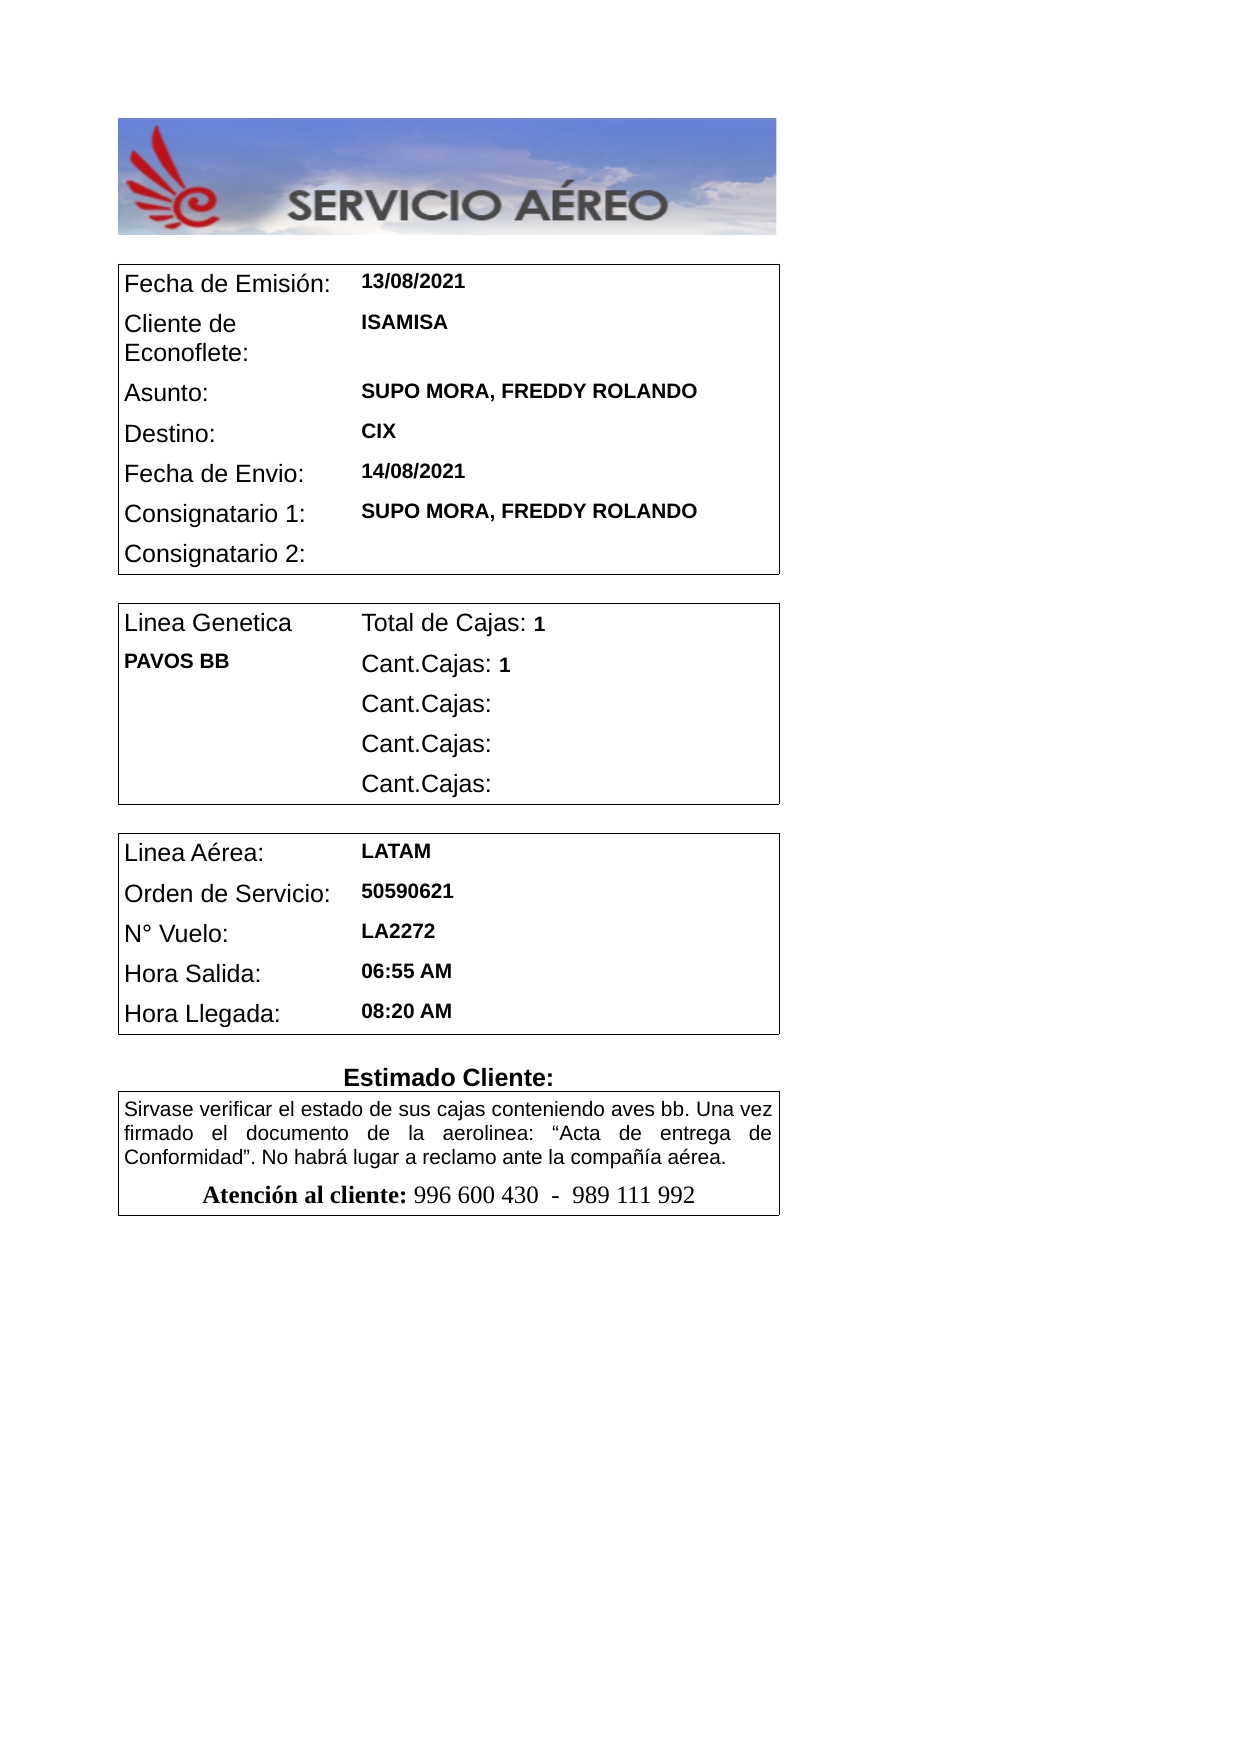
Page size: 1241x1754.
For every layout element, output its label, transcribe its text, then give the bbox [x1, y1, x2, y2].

table_cell N° Vuelo: [119, 913, 356, 953]
table_cell LATAM [356, 834, 779, 873]
table_cell Linea Genetica [119, 604, 356, 643]
table_cell LA2272 [356, 913, 779, 953]
table_cell Consignatario 2: [119, 534, 356, 574]
table_cell [356, 534, 779, 574]
table_cell Destino: [119, 413, 356, 453]
table_cell Linea Aérea: [119, 834, 356, 873]
table_cell Estimado Cliente: [118, 1035, 779, 1091]
table_cell SUPO MORA, FREDDY ROLANDO [356, 373, 779, 413]
table_cell Asunto: [119, 373, 356, 413]
table_cell Cant.Cajas: [356, 683, 779, 723]
table_cell Hora Salida: [119, 953, 356, 993]
table_cell ISAMISA [356, 304, 779, 373]
table_cell CIX [356, 413, 779, 453]
table_cell 50590621 [356, 873, 779, 913]
table_cell Orden de Servicio: [119, 873, 356, 913]
table_header 13/08/2021 [356, 265, 779, 304]
table_cell [119, 723, 356, 763]
table_cell SUPO MORA, FREDDY ROLANDO [356, 493, 779, 533]
table_cell Hora Llegada: [119, 994, 356, 1034]
table_cell 06:55 AM [356, 953, 779, 993]
picture [118, 118, 777, 235]
table_cell [356, 575, 779, 603]
table_cell Cliente de Econoflete: [119, 304, 356, 373]
table_cell PAVOS BB [119, 643, 356, 683]
table_cell 08:20 AM [356, 994, 779, 1034]
table_cell Cant.Cajas: [356, 764, 779, 804]
table_cell Atención al cliente: 996 600 430 - 989 111 992 [119, 1175, 779, 1215]
table_cell [118, 805, 356, 833]
table_cell Cant.Cajas: [356, 723, 779, 763]
table_cell Fecha de Envio: [119, 453, 356, 493]
table_cell [119, 683, 356, 723]
table_cell Cant.Cajas: 1 [356, 643, 779, 683]
table_cell [119, 764, 356, 804]
table_cell Consignatario 1: [119, 493, 356, 533]
table_cell 14/08/2021 [356, 453, 779, 493]
table_header Fecha de Emisión: [119, 265, 356, 304]
table_cell Total de Cajas: 1 [356, 604, 779, 643]
table_cell [118, 575, 356, 603]
table_cell [356, 805, 779, 833]
table_cell Sirvase verificar el estado de sus cajas conteniendo aves bb. Una vez firmado el documento de la aerolinea: “Acta de entrega de Conformidad”. No habrá lugar a reclamo ante la compañía aérea. [119, 1092, 779, 1175]
